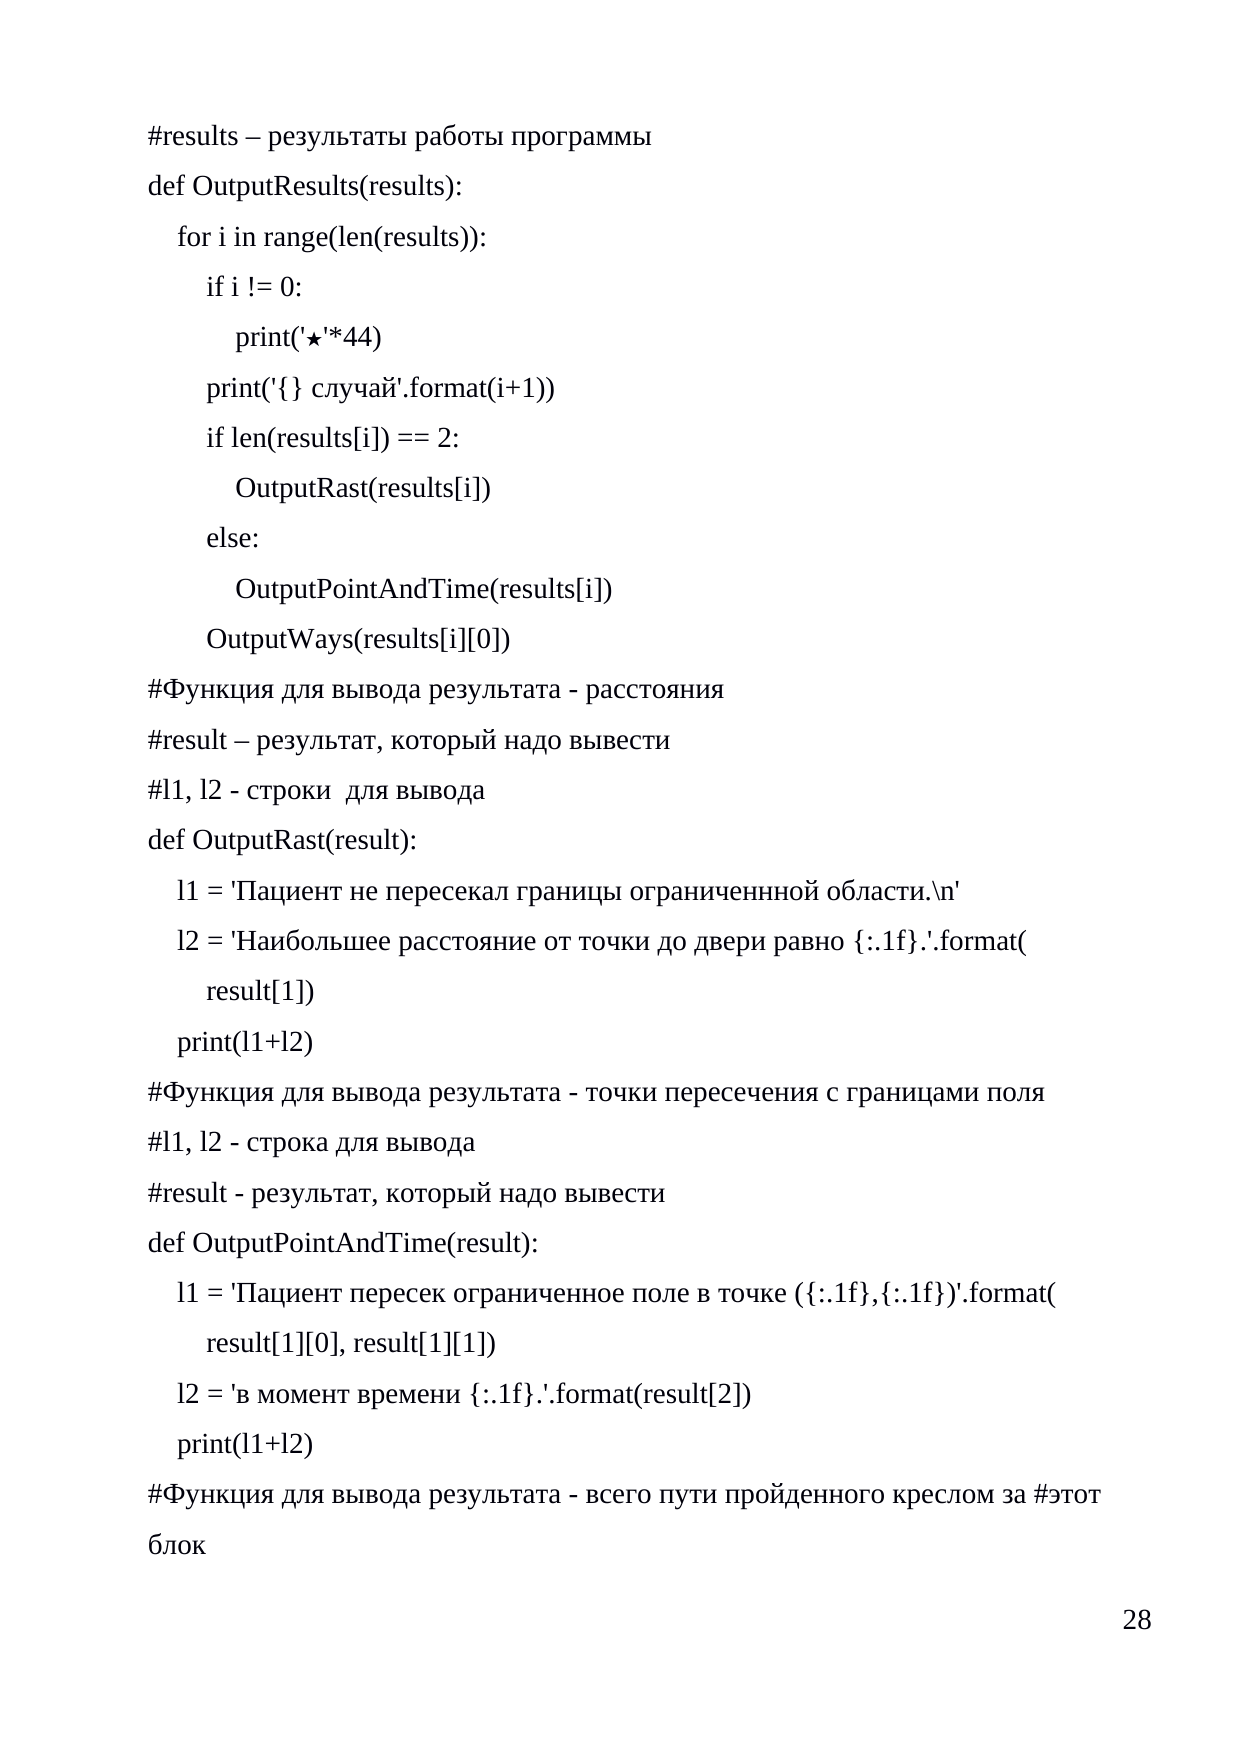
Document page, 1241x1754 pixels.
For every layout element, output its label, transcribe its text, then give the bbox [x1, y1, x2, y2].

text print('{} случай'.format(i+1)) [148, 370, 1152, 403]
text #Функция для вывода результата - всего пути пройденного креслом за #этот блок [148, 1477, 1152, 1560]
text OutputWays(results[i][0]) [148, 621, 1152, 655]
text l2 = 'Наибольшее расстояние от точки до двери равно {:.1f}.'.format( [148, 923, 1152, 957]
text print(l1+l2) [148, 1426, 1152, 1460]
text if i != 0: [148, 269, 1152, 303]
text #results – результаты работы программы [148, 118, 1152, 152]
text l1 = 'Пациент не пересекал границы ограниченнной области.\n' [148, 873, 1152, 906]
text def OutputResults(results): [148, 168, 1152, 202]
text def OutputRast(result): [148, 822, 1152, 856]
text l1 = 'Пациент пересек ограниченное поле в точке ({:.1f},{:.1f})'.format( [148, 1275, 1152, 1309]
text result[1]) [148, 973, 1152, 1007]
text result[1][0], result[1][1]) [148, 1326, 1152, 1359]
text OutputPointAndTime(results[i]) [148, 571, 1152, 604]
text l2 = 'в момент времени {:.1f}.'.format(result[2]) [148, 1376, 1152, 1409]
text #result – результат, который надо вывести [148, 722, 1152, 755]
text print('★'*44) [148, 319, 1152, 353]
text for i in range(len(results)): [148, 219, 1152, 252]
text print(l1+l2) [148, 1024, 1152, 1057]
text else: [148, 521, 1152, 554]
text #l1, l2 - строки для вывода [148, 772, 1152, 806]
text def OutputPointAndTime(result): [148, 1225, 1152, 1258]
text #Функция для вывода результата - расстояния [148, 672, 1152, 705]
text #Функция для вывода результата - точки пересечения с границами поля [148, 1074, 1152, 1108]
text if len(results[i]) == 2: [148, 420, 1152, 453]
text OutputRast(results[i]) [148, 470, 1152, 504]
text #result - результат, который надо вывести [148, 1175, 1152, 1208]
text #l1, l2 - строка для вывода [148, 1124, 1152, 1158]
